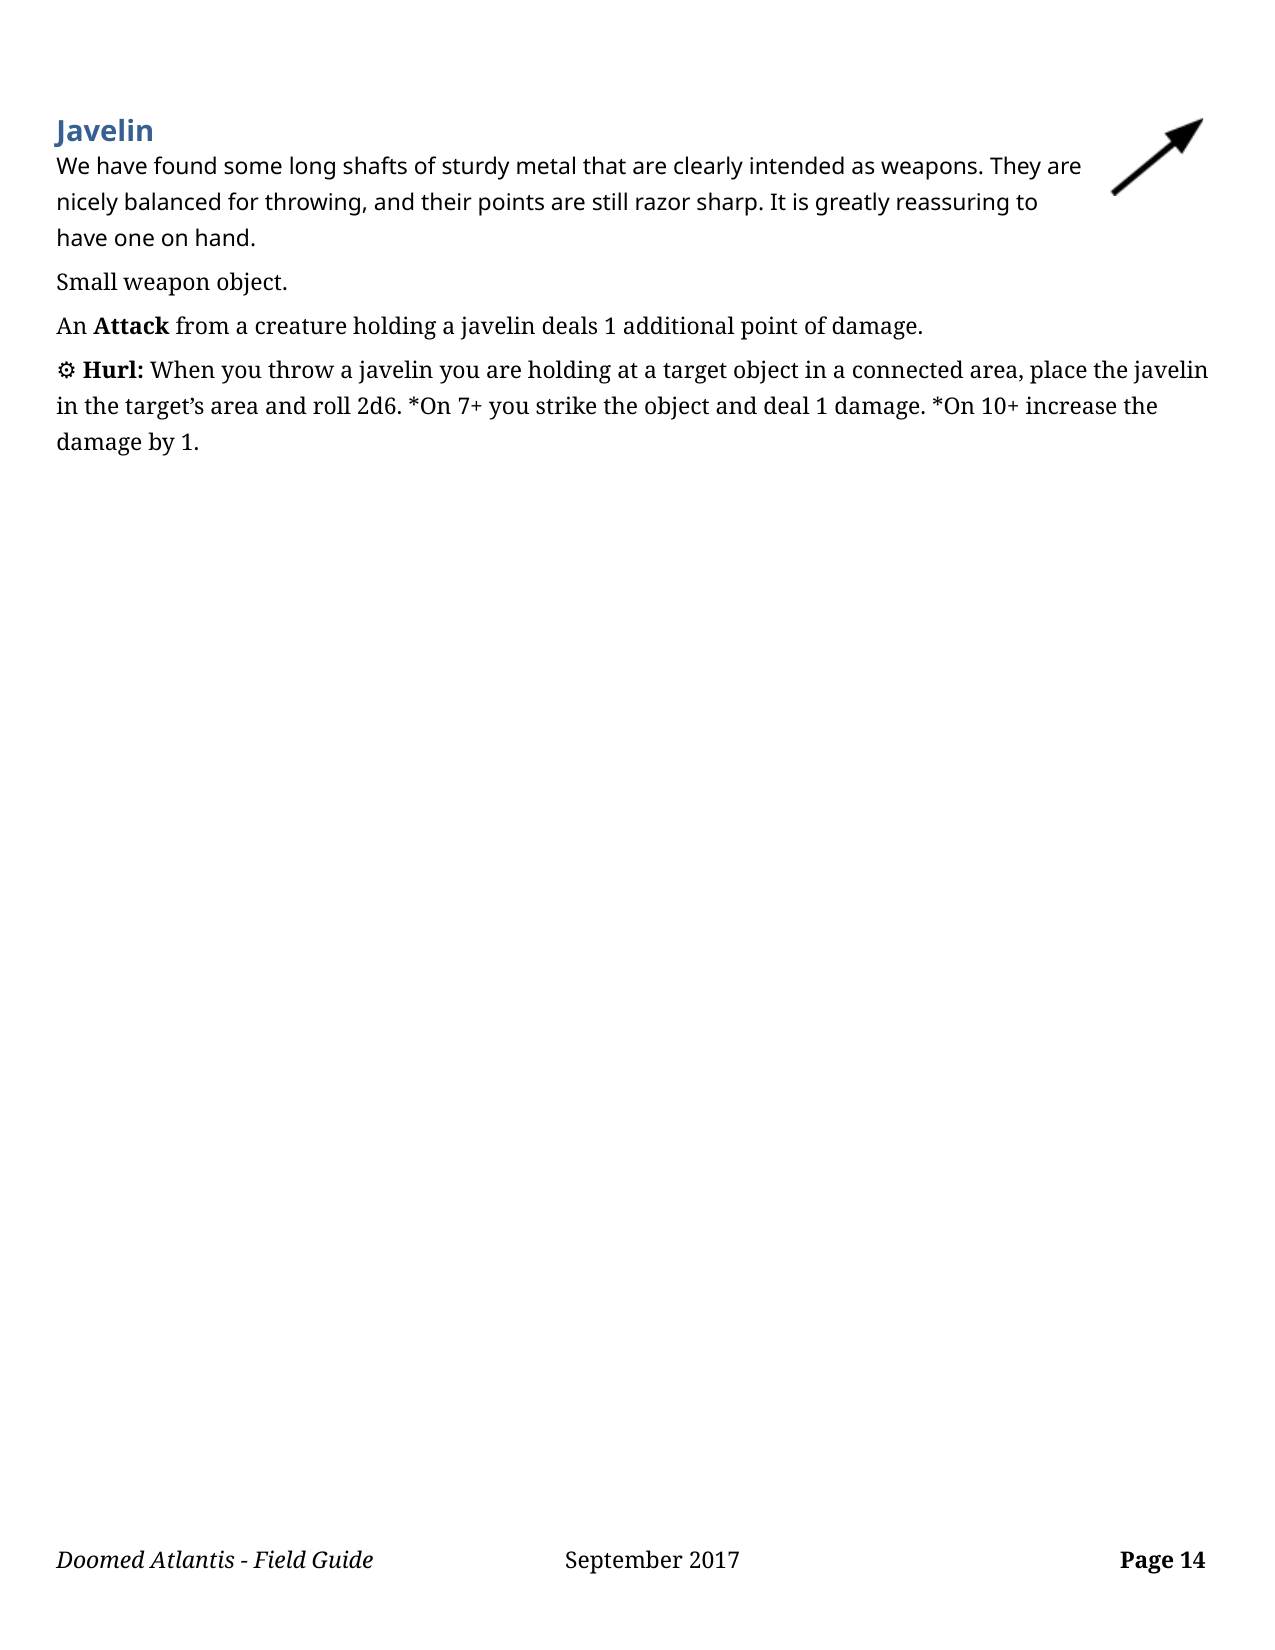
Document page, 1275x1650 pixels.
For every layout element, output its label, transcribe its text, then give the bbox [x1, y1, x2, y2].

text An Attack from a creature holding a javelin deals 1 additional point of damage. [56, 310, 1215, 341]
text ⚙ Hurl: When you throw a javelin you are holding at a target object in a connected area, place the javelin in the target’s area and roll 2d6. *On 7+ you strike the object and deal 1 damage. *On 10+ increase the damage by 1. [56, 354, 1215, 457]
subtitle We have found some long shafts of sturdy metal that are clearly intended as weapons. They are nicely balanced for throwing, and their points are still razor sharp. It is greatly reassuring to have one on hand. [56, 150, 1215, 253]
picture [1109, 117, 1204, 196]
subtitle Javelin [56, 110, 1215, 150]
text Small weapon object. [56, 266, 1215, 297]
